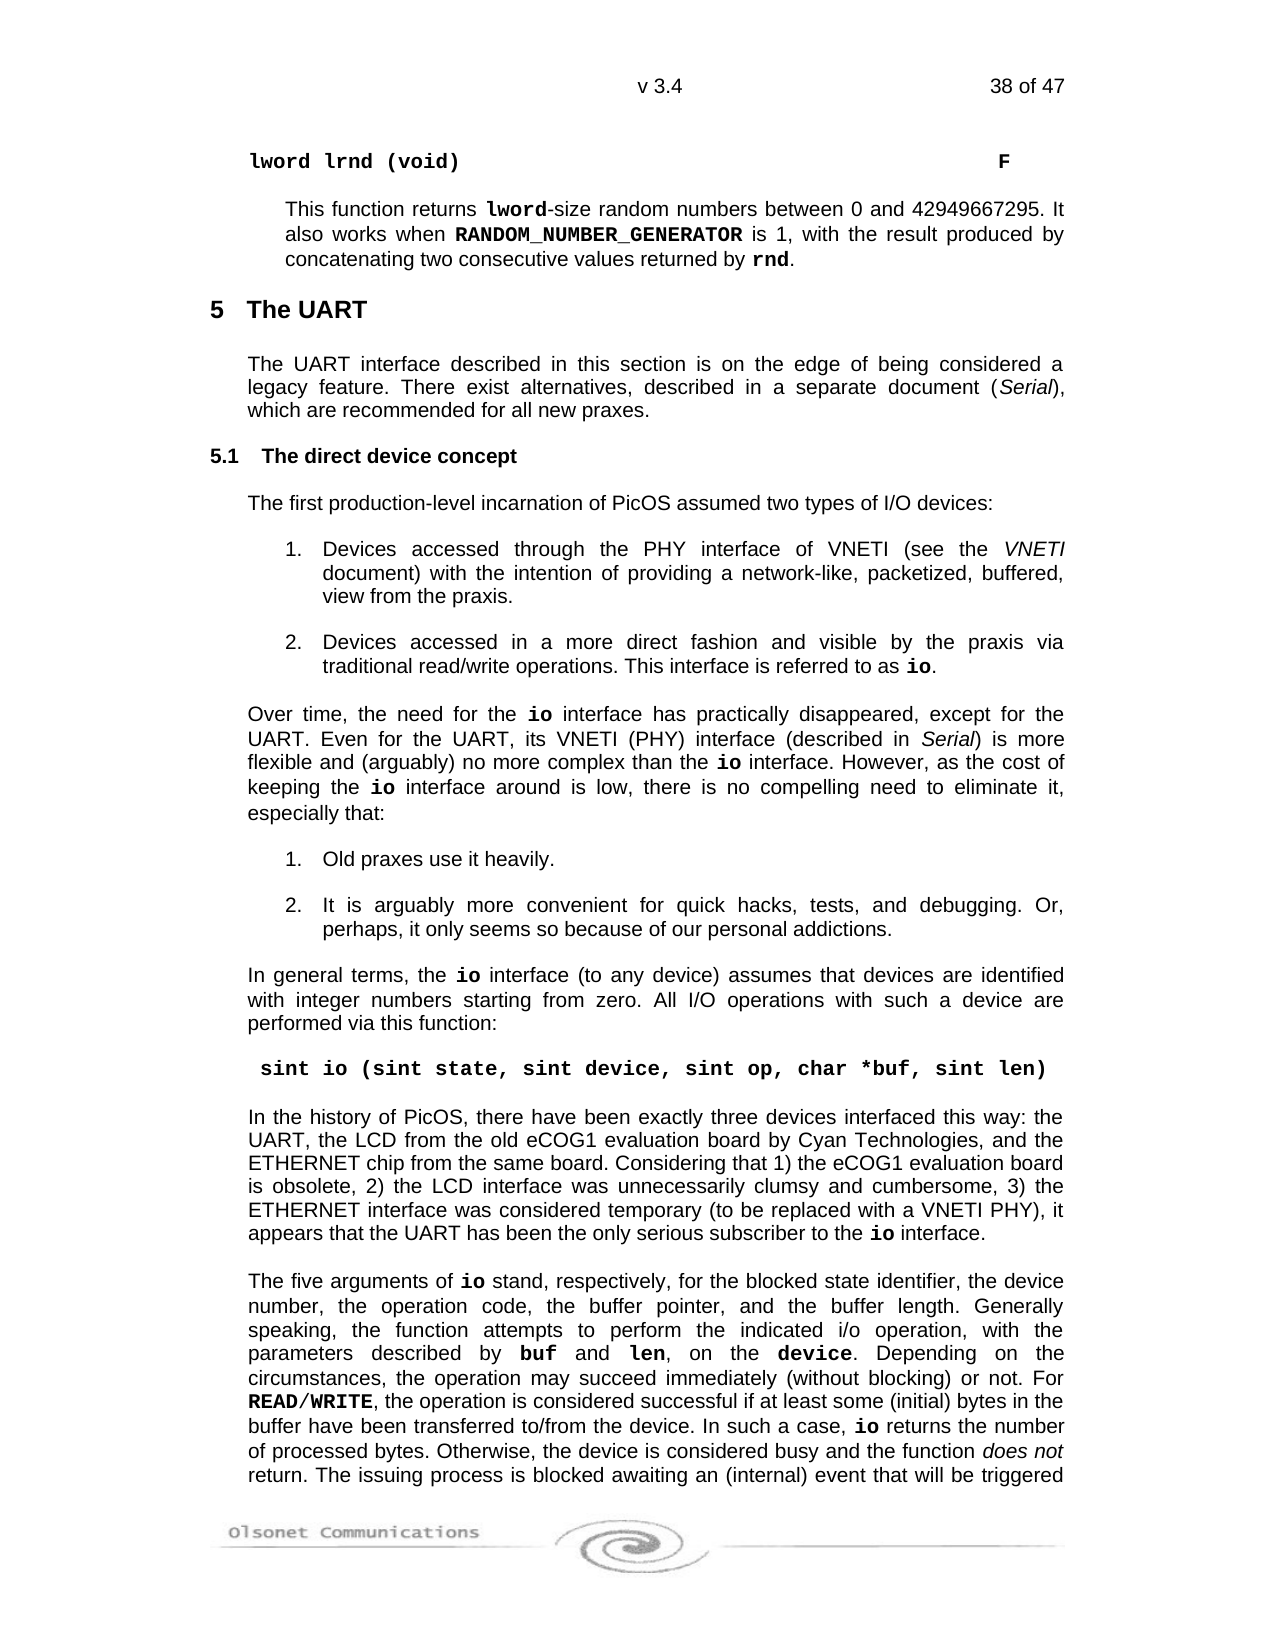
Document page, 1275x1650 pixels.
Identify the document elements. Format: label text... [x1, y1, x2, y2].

text In the history of PicOS, there have been exactly three devices interfaced this way: the UART, the LCD from the old eCOG1 evaluation board by Cyan Technologies, and the ETHERNET chip from the same board. Considering that 1) the eCOG1 evaluation board is obsolete, 2) the LCD interface was unnecessarily clumsy and cumbersome, 3) the ETHERNET interface was considered temporary (to be replaced with a VNETI PHY), it appears that the UART has been the only serious subscriber to the io interface. [248, 1105, 1065, 1247]
text The five arguments of io stand, respectively, for the blocked state identifier, the device number, the operation code, the buffer pointer, and the buffer length. Generally speaking, the function attempts to perform the indicated i/o operation, with the parameters described by buf and len, on the device. Depending on the circumstances, the operation may succeed immediately (without blocking) or not. For READ/WRITE, the operation is considered successful if at least some (initial) bytes in the buffer have been transferred to/from the device. In such a case, io returns the number of processed bytes. Otherwise, the device is considered busy and the function does not return. The issuing process is blocked awaiting an (internal) event that will be triggered [248, 1270, 1065, 1486]
text sint io (sint state, sint device, sint op, char *buf, sint len) [247, 1058, 1065, 1082]
list It is arguably more convenient for quick hacks, tests, and debugging. Or, perhaps, it only seems so because of our personal addictions. [285, 894, 1065, 940]
list Devices accessed in a more direct fashion and visible by the praxis via traditional read/write operations. This interface is referred to as io. [285, 631, 1065, 679]
list Devices accessed through the PHY interface of VNETI (see the VNETI document) with the intention of providing a network-like, packetized, buffered, view from the praxis. [285, 538, 1065, 608]
text The UART interface described in this section is on the edge of being considered a legacy feature. There exist alternatives, described in a separate document (Serial), which are recommended for all new praxes. [247, 352, 1065, 422]
text In general terms, the io interface (to any device) assumes that devices are identified with integer numbers starting from zero. All I/O operations with such a device are performed via this function: [247, 964, 1065, 1035]
text The first production-level incarnation of PicOS assumed two types of I/O devices: [247, 492, 1065, 515]
list Old praxes use it heavily. [285, 847, 1065, 871]
subtitle The UART [210, 296, 1065, 324]
text lword lrnd (void) F [248, 151, 1065, 174]
text This function returns lword-size random numbers between 0 and 42949667295. It also works when RANDOM_NUMBER_GENERATOR is 1, with the result produced by concatenating two consecutive values returned by rnd. [285, 198, 1065, 273]
subtitle The direct device concept [210, 445, 1065, 468]
picture [210, 1504, 1065, 1596]
text Over time, the need for the io interface has practically disappeared, except for the UART. Even for the UART, its VNETI (PHY) interface (described in Serial) is more flexible and (arguably) no more complex than the io interface. However, as the cost of keeping the io interface around is low, there is no compelling need to eliminate it, especially that: [247, 702, 1065, 824]
